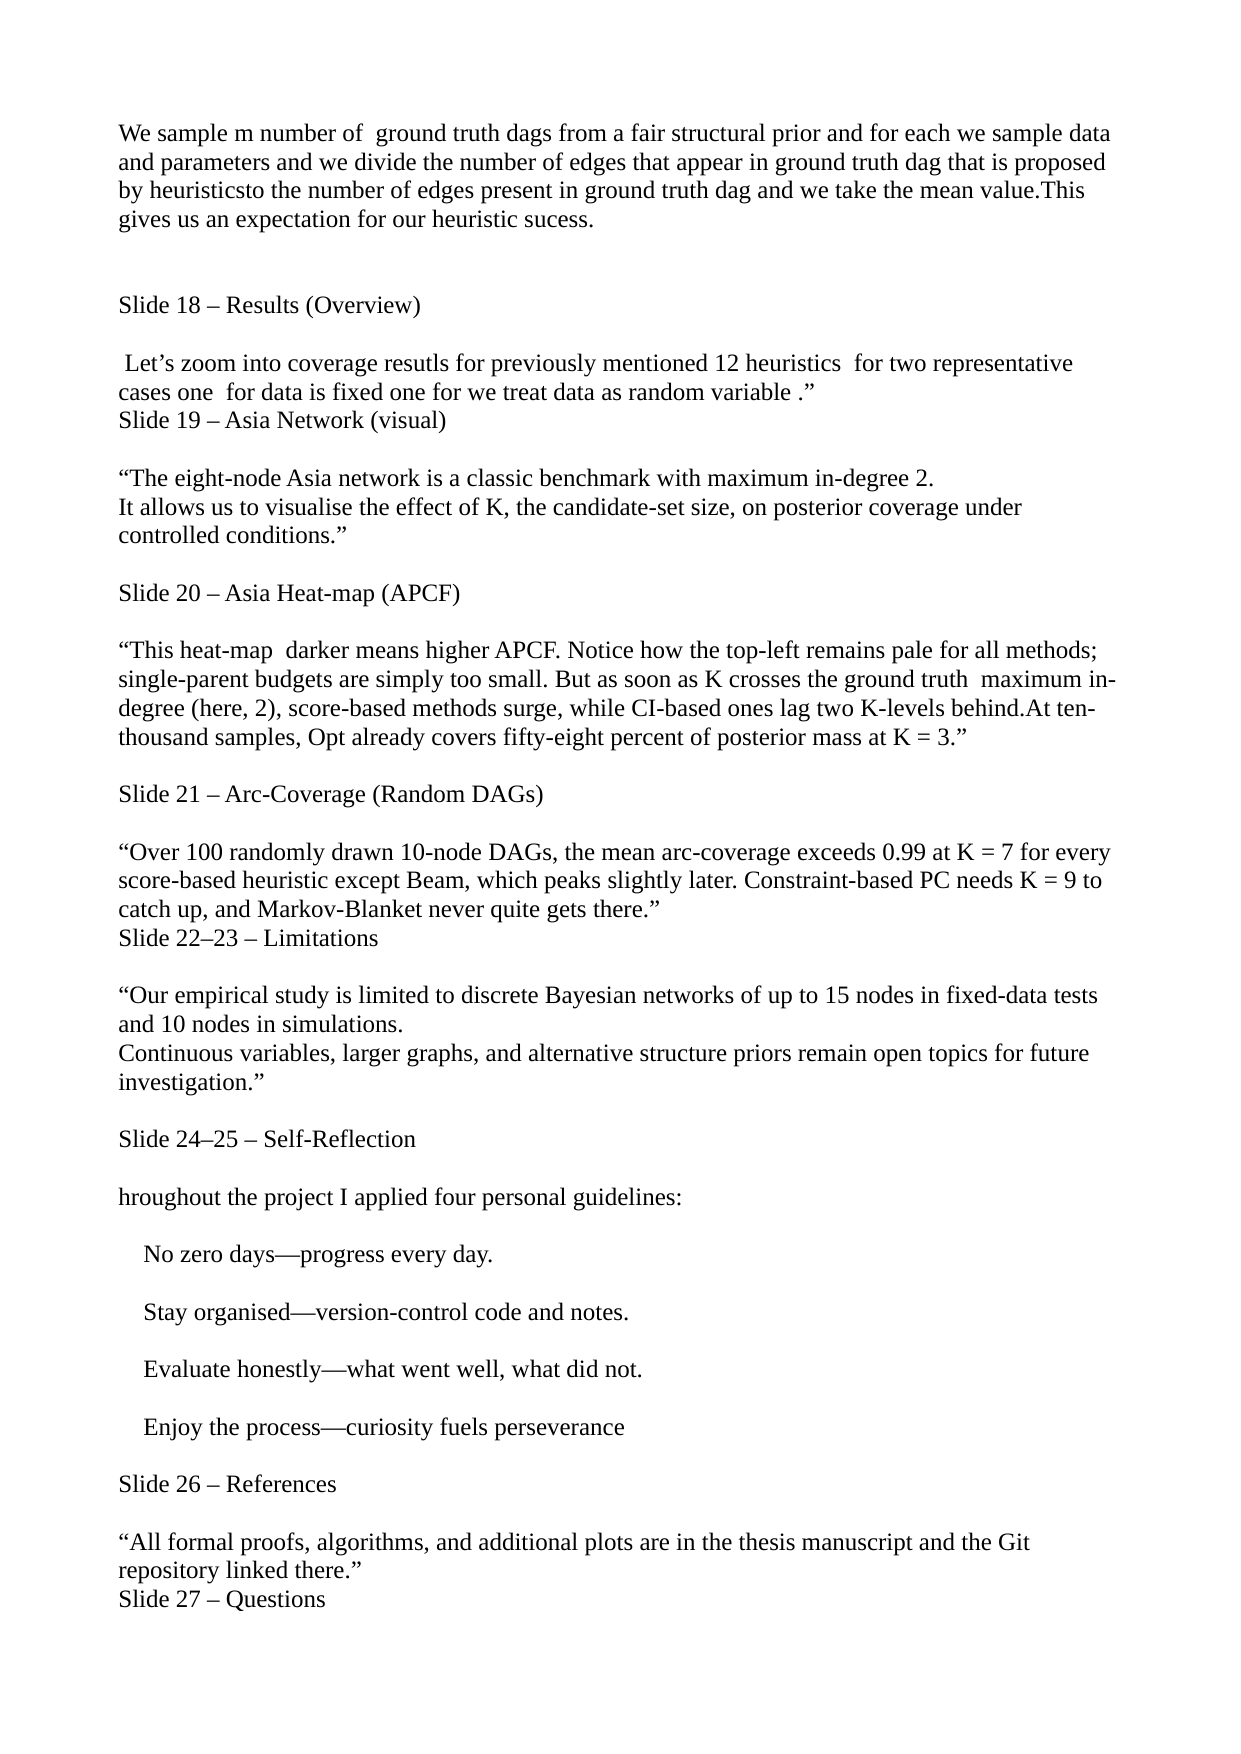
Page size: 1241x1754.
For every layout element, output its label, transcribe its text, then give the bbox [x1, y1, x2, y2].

text No zero days—progress every day. [118, 1239, 1122, 1268]
text Evaluate honestly—what went well, what did not. [118, 1354, 1122, 1383]
text Enjoy the process—curiosity fuels perseverance [118, 1412, 1122, 1441]
text “All formal proofs, algorithms, and additional plots are in the thesis manuscript and the Git repository linked there.” [118, 1527, 1122, 1584]
text “The eight-node Asia network is a classic benchmark with maximum in-degree 2. [118, 463, 1122, 492]
text Slide 22–23 – Limitations [118, 923, 1122, 952]
text Slide 18 – Results (Overview) [118, 291, 1122, 319]
text “Our empirical study is limited to discrete Bayesian networks of up to 15 nodes in fixed-data tests and 10 nodes in simulations. [118, 981, 1122, 1038]
text Continuous variables, larger graphs, and alternative structure priors remain open topics for future investigation.” [118, 1038, 1122, 1096]
text Slide 26 – References [118, 1469, 1122, 1498]
text Slide 19 – Asia Network (visual) [118, 406, 1122, 434]
text Let’s zoom into coverage resutls for previously mentioned 12 heuristics for two representative cases one for data is fixed one for we treat data as random variable .” [118, 348, 1122, 406]
text Slide 24–25 – Self-Reflection [118, 1124, 1122, 1153]
text Slide 21 – Arc-Coverage (Random DAGs) [118, 779, 1122, 808]
text “This heat-map darker means higher APCF. Notice how the top-left remains pale for all methods; single-parent budgets are simply too small. But as soon as K crosses the ground truth maximum in-degree (here, 2), score-based methods surge, while CI-based ones lag two K-levels behind.At ten-thousand samples, Opt already covers fifty-eight percent of posterior mass at K = 3.” [118, 636, 1122, 751]
text Stay organised—version-control code and notes. [118, 1297, 1122, 1326]
text hroughout the project I applied four personal guidelines: [118, 1182, 1122, 1211]
text Slide 20 – Asia Heat-map (APCF) [118, 578, 1122, 607]
text Slide 27 – Questions [118, 1584, 1122, 1613]
text We sample m number of ground truth dags from a fair structural prior and for each we sample data and parameters and we divide the number of edges that appear in ground truth dag that is proposed by heuristicsto the number of edges present in ground truth dag and we take the mean value.This gives us an expectation for our heuristic sucess. [118, 118, 1122, 233]
text It allows us to visualise the effect of K, the candidate-set size, on posterior coverage under controlled conditions.” [118, 492, 1122, 549]
text “Over 100 randomly drawn 10-node DAGs, the mean arc-coverage exceeds 0.99 at K = 7 for every score-based heuristic except Beam, which peaks slightly later. Constraint-based PC needs K = 9 to catch up, and Markov-Blanket never quite gets there.” [118, 837, 1122, 923]
